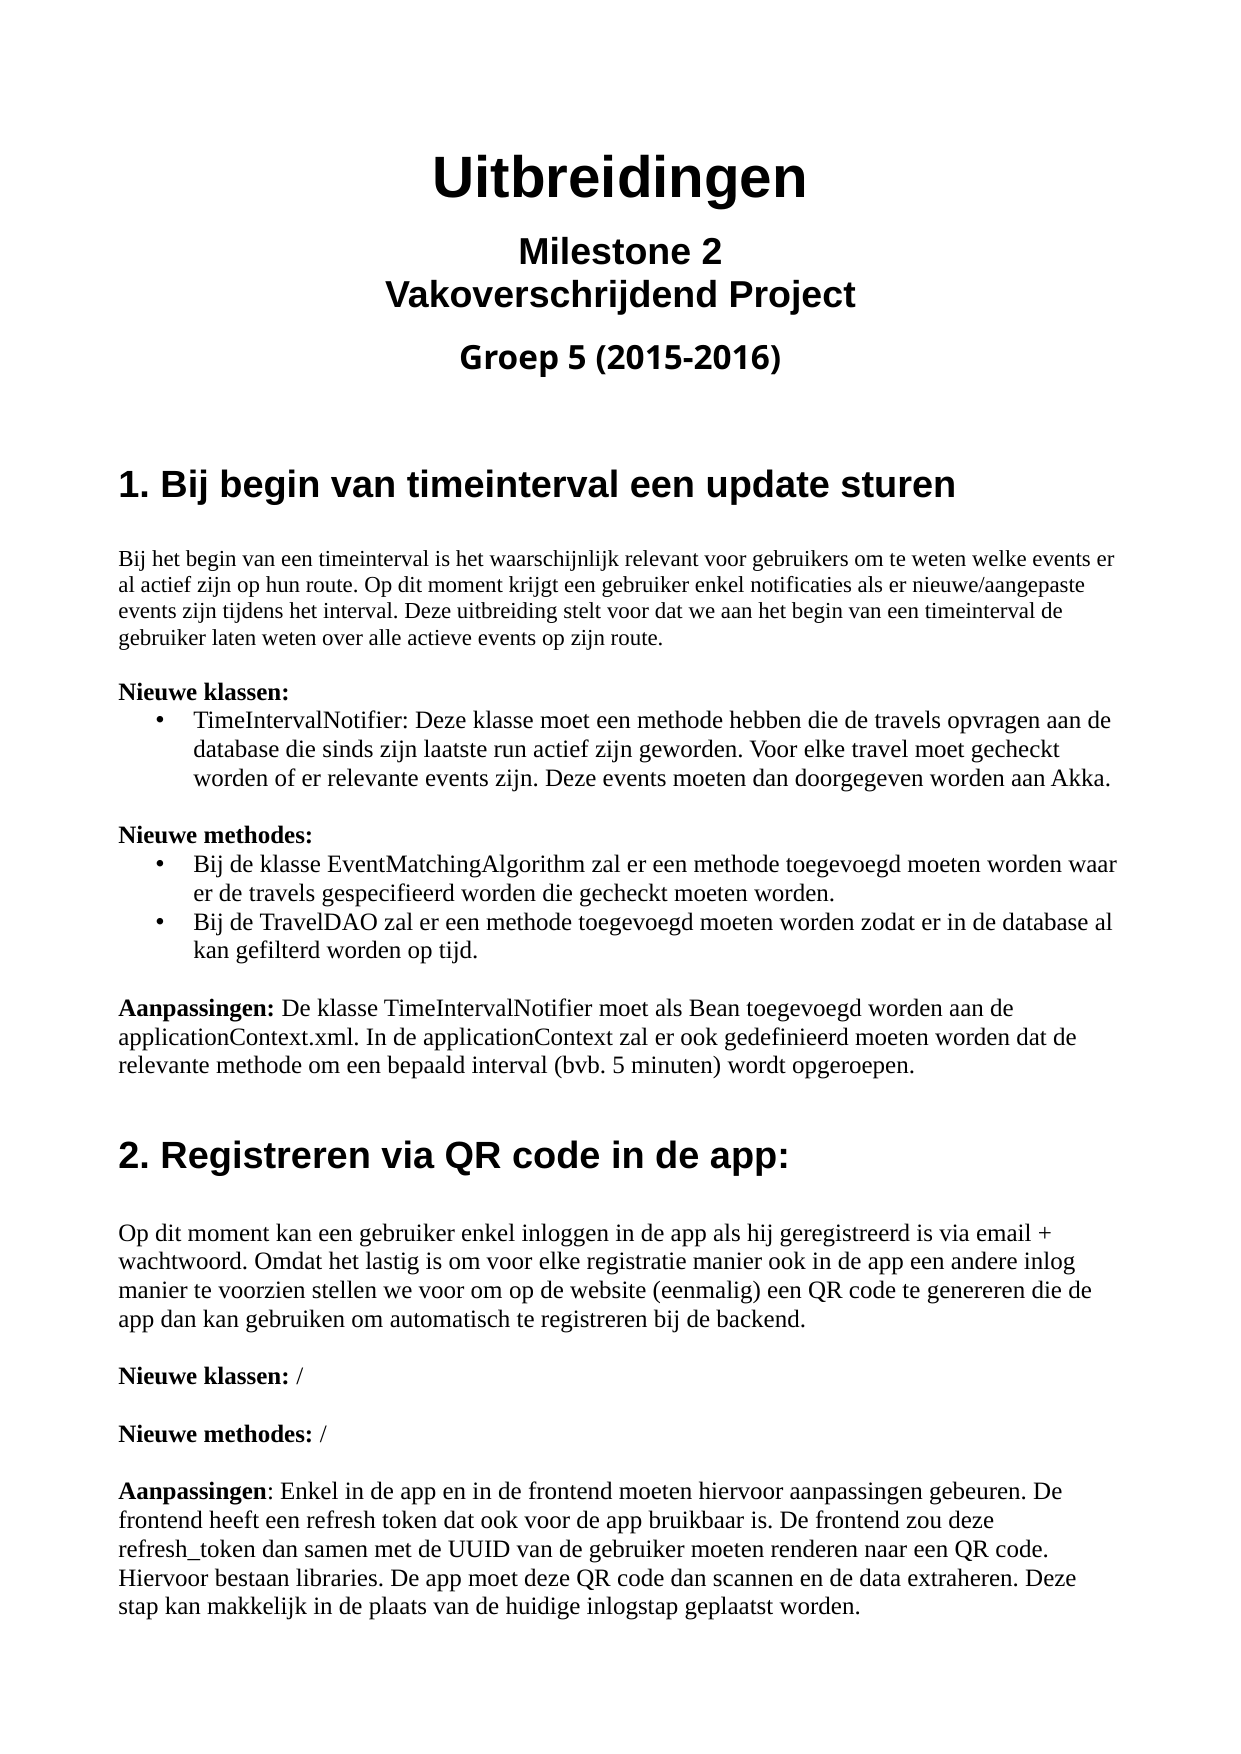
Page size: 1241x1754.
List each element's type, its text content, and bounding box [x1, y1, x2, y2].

text Aanpassingen: Enkel in de app en in de frontend moeten hiervoor aanpassingen gebeuren. De frontend heeft een refresh token dat ook voor de app bruikbaar is. De frontend zou deze refresh_token dan samen met de UUID van de gebruiker moeten renderen naar een QR code. Hiervoor bestaan libraries. De app moet deze QR code dan scannen en de data extraheren. Deze stap kan makkelijk in de plaats van de huidige inlogstap geplaatst worden. [118, 1476, 1122, 1620]
text Bij het begin van een timeinterval is het waarschijnlijk relevant voor gebruikers om te weten welke events er al actief zijn op hun route. Op dit moment krijgt een gebruiker enkel notificaties als er nieuwe/aangepaste events zijn tijdens het interval. Deze uitbreiding stelt voor dat we aan het begin van een timeinterval de gebruiker laten weten over alle actieve events op zijn route. [118, 545, 1122, 650]
list TimeIntervalNotifier: Deze klasse moet een methode hebben die de travels opvragen aan de database die sinds zijn laatste run actief zijn geworden. Voor elke travel moet gecheckt worden of er relevante events zijn. Deze events moeten dan doorgegeven worden aan Akka. [156, 705, 1122, 792]
list Bij de klasse EventMatchingAlgorithm zal er een methode toegevoegd moeten worden waar er de travels gespecifieerd worden die gecheckt moeten worden. [156, 849, 1122, 907]
text Op dit moment kan een gebruiker enkel inloggen in de app als hij geregistreerd is via email + wachtwoord. Omdat het lastig is om voor elke registratie manier ook in de app een andere inlog manier te voorzien stellen we voor om op de website (eenmalig) een QR code te genereren die de app dan kan gebruiken om automatisch te registreren bij de backend. [118, 1218, 1122, 1333]
text Nieuwe methodes: [118, 820, 1122, 849]
text Nieuwe klassen: [118, 677, 1122, 705]
subtitle 1. Bij begin van timeinterval een update sturen [118, 462, 1122, 506]
title Uitbreidingen [118, 143, 1122, 210]
text Nieuwe methodes: / [118, 1419, 1122, 1448]
subtitle Milestone 2 Vakoverschrijdend Project [118, 229, 1122, 315]
subtitle Groep 5 (2015-2016) [118, 334, 1122, 379]
subtitle 2. Registreren via QR code in de app: [118, 1133, 1122, 1176]
text Aanpassingen: De klasse TimeIntervalNotifier moet als Bean toegevoegd worden aan de applicationContext.xml. In de applicationContext zal er ook gedefinieerd moeten worden dat de relevante methode om een bepaald interval (bvb. 5 minuten) wordt opgeroepen. [118, 993, 1122, 1079]
list Bij de TravelDAO zal er een methode toegevoegd moeten worden zodat er in de database al kan gefilterd worden op tijd. [156, 907, 1122, 964]
text Nieuwe klassen: / [118, 1361, 1122, 1390]
